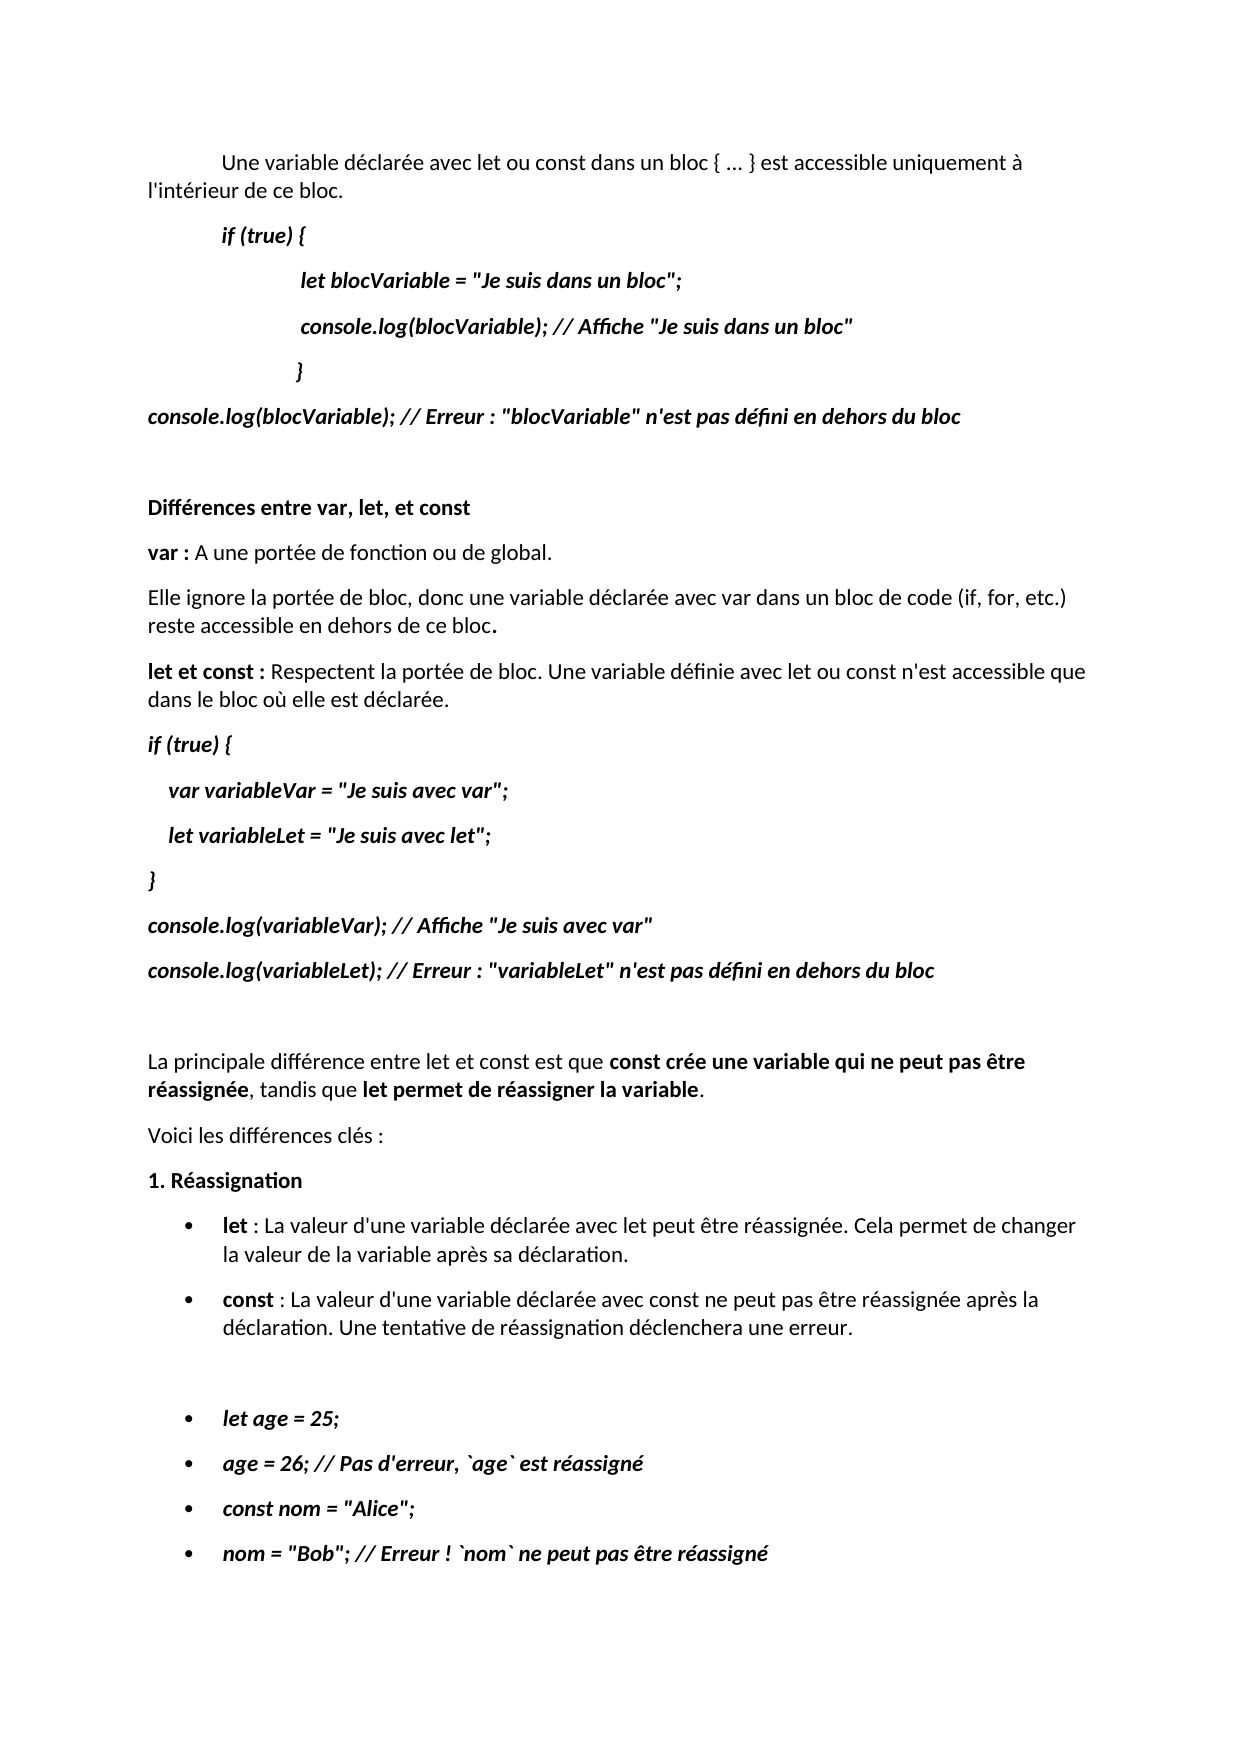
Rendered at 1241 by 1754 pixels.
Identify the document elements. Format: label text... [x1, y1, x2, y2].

list nom = "Bob"; // Erreur ! `nom` ne peut pas être réassigné [185, 1539, 1093, 1567]
text console.log(variableVar); // Affiche "Je suis avec var" [148, 911, 1093, 939]
text if (true) { [148, 731, 1093, 758]
text console.log(blocVariable); // Affiche "Je suis dans un bloc" [148, 312, 1093, 340]
text if (true) { [148, 221, 1093, 249]
text let blocVariable = "Je suis dans un bloc"; [148, 267, 1093, 294]
text console.log(variableLet); // Erreur : "variableLet" n'est pas défini en dehors du bloc [148, 957, 1093, 984]
text var variableVar = "Je suis avec var"; [148, 776, 1093, 804]
text var : A une portée de fonction ou de global. [148, 538, 1093, 566]
text La principale différence entre let et const est que const crée une variable qui ne peut pas être réassignée, tandis que let permet de réassigner la variable. [148, 1047, 1093, 1103]
text console.log(blocVariable); // Erreur : "blocVariable" n'est pas défini en dehors du bloc [148, 402, 1093, 430]
list let age = 25; [185, 1404, 1093, 1432]
text } [221, 357, 1093, 385]
list const nom = "Alice"; [185, 1494, 1093, 1522]
text } [148, 866, 1093, 894]
list age = 26; // Pas d'erreur, `age` est réassigné [185, 1449, 1093, 1477]
list const : La valeur d'une variable déclarée avec const ne peut pas être réassignée après la déclaration. Une tentative de réassignation déclenchera une erreur. [185, 1285, 1093, 1341]
text Différences entre var, let, et const [148, 493, 1093, 521]
text Voici les différences clés : [148, 1121, 1093, 1149]
text Une variable déclarée avec let ou const dans un bloc { ... } est accessible uniquement à l'intérieur de ce bloc. [148, 148, 1093, 204]
text let variableLet = "Je suis avec let"; [148, 821, 1093, 849]
list let : La valeur d'une variable déclarée avec let peut être réassignée. Cela permet de changer la valeur de la variable après sa déclaration. [185, 1211, 1093, 1268]
text Elle ignore la portée de bloc, donc une variable déclarée avec var dans un bloc de code (if, for, etc.) reste accessible en dehors de ce bloc. [148, 583, 1093, 639]
text 1. Réassignation [148, 1166, 1093, 1194]
text let et const : Respectent la portée de bloc. Une variable définie avec let ou const n'est accessible que dans le bloc où elle est déclarée. [148, 657, 1093, 713]
